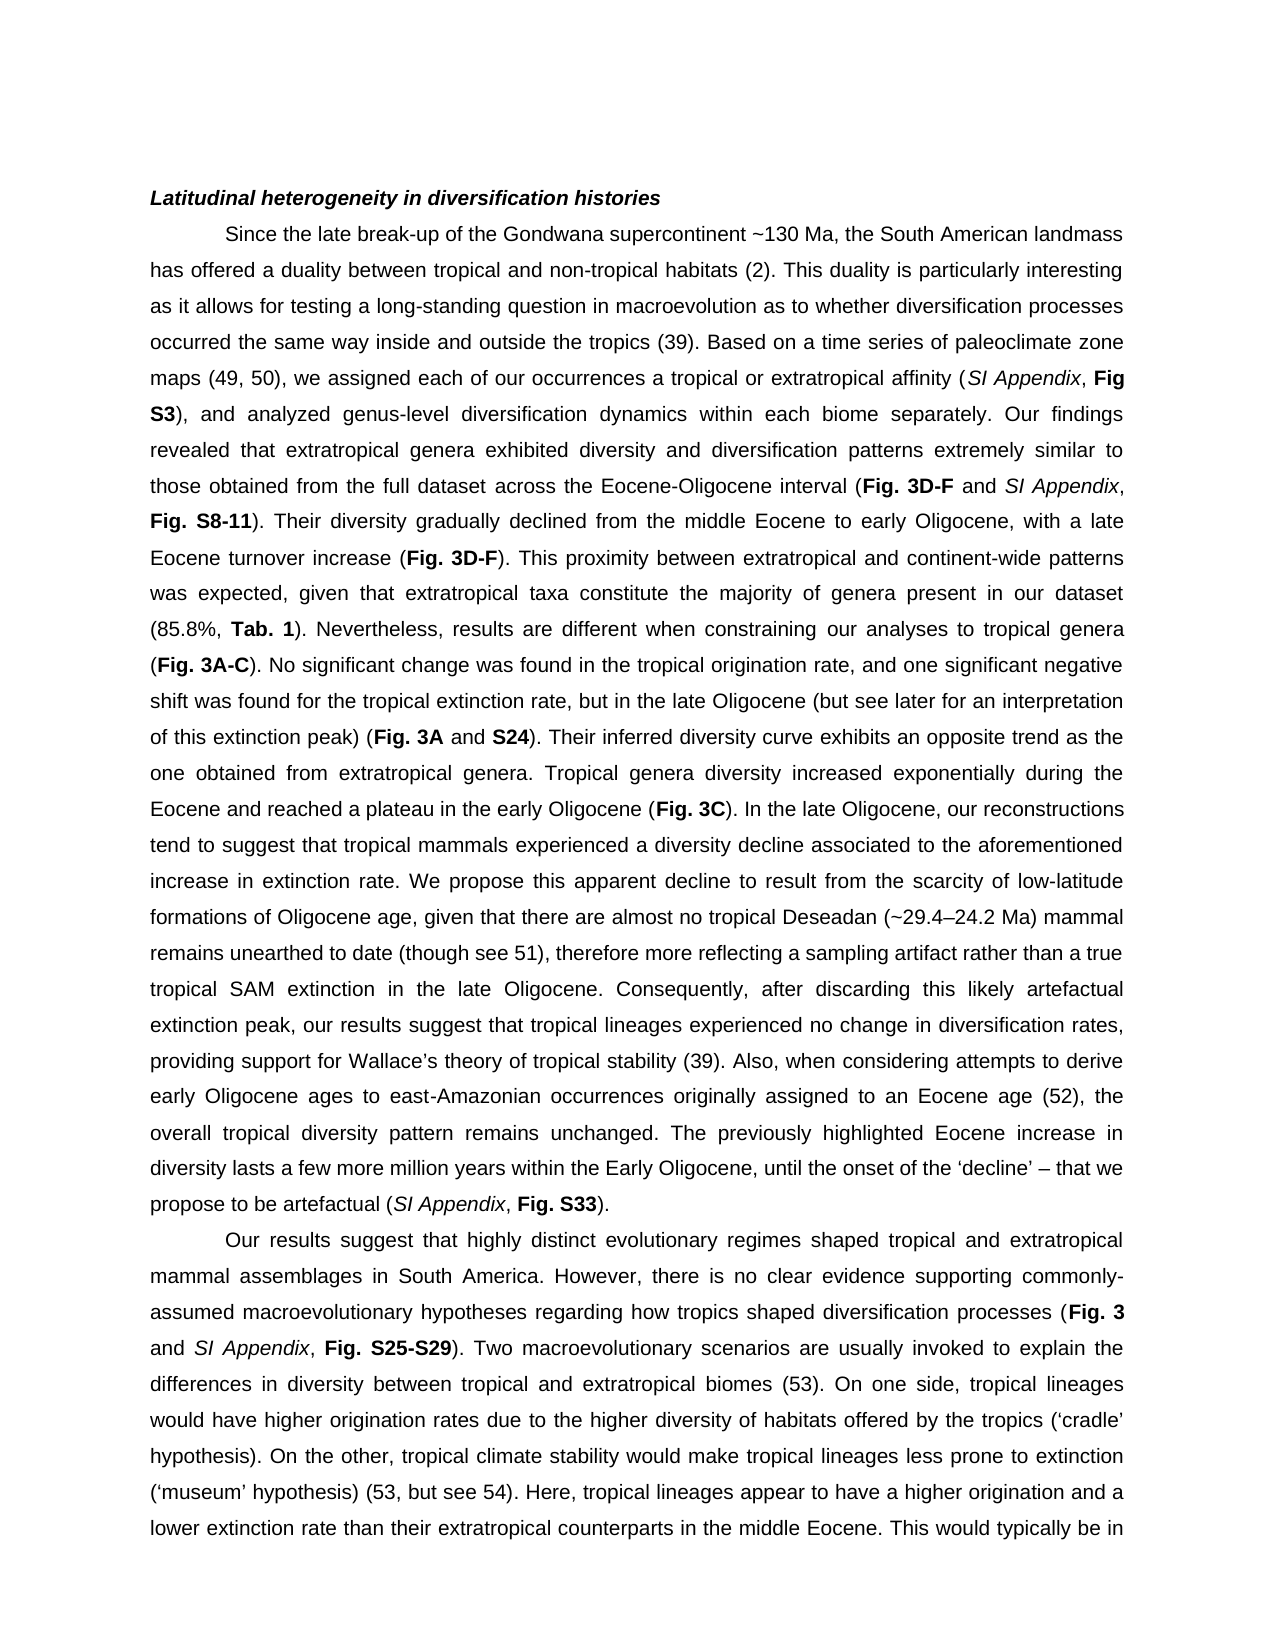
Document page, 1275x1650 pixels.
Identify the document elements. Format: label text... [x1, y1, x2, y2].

text Our results suggest that highly distinct evolutionary regimes shaped tropical and extratropical mammal assemblages in South America. However, there is no clear evidence supporting commonly-assumed macroevolutionary hypotheses regarding how tropics shaped diversification processes (Fig. 3 and SI Appendix, Fig. S25-S29). Two macroevolutionary scenarios are usually invoked to explain the differences in diversity between tropical and extratropical biomes (53). On one side, tropical lineages would have higher origination rates due to the higher diversity of habitats offered by the tropics (‘cradle’ hypothesis). On the other, tropical climate stability would make tropical lineages less prone to extinction (‘museum’ hypothesis) (53, but see 54). Here, tropical lineages appear to have a higher origination and a lower extinction rate than their extratropical counterparts in the middle Eocene. This would typically be in [150, 1228, 1125, 1539]
text Since the late break-up of the Gondwana supercontinent ~130 Ma, the South American landmass has offered a duality between tropical and non-tropical habitats (2). This duality is particularly interesting as it allows for testing a long-standing question in macroevolution as to whether diversification processes occurred the same way inside and outside the tropics (39). Based on a time series of paleoclimate zone maps (49, 50), we assigned each of our occurrences a tropical or extratropical affinity (SI Appendix, Fig S3), and analyzed genus-level diversification dynamics within each biome separately. Our findings revealed that extratropical genera exhibited diversity and diversification patterns extremely similar to those obtained from the full dataset across the Eocene-Oligocene interval (Fig. 3D-F and SI Appendix, Fig. S8-11). Their diversity gradually declined from the middle Eocene to early Oligocene, with a late Eocene turnover increase (Fig. 3D-F). This proximity between extratropical and continent-wide patterns was expected, given that extratropical taxa constitute the majority of genera present in our dataset (85.8%, Tab. 1). Nevertheless, results are different when constraining our analyses to tropical genera (Fig. 3A-C). No significant change was found in the tropical origination rate, and one significant negative shift was found for the tropical extinction rate, but in the late Oligocene (but see later for an interpretation of this extinction peak) (Fig. 3A and S24). Their inferred diversity curve exhibits an opposite trend as the one obtained from extratropical genera. Tropical genera diversity increased exponentially during the Eocene and reached a plateau in the early Oligocene (Fig. 3C). In the late Oligocene, our reconstructions tend to suggest that tropical mammals experienced a diversity decline associated to the aforementioned increase in extinction rate. We propose this apparent decline to result from the scarcity of low-latitude formations of Oligocene age, given that there are almost no tropical Deseadan (~29.4–24.2 Ma) mammal remains unearthed to date (though see 51), therefore more reflecting a sampling artifact rather than a true tropical SAM extinction in the late Oligocene. Consequently, after discarding this likely artefactual extinction peak, our results suggest that tropical lineages experienced no change in diversification rates, providing support for Wallace’s theory of tropical stability (39). Also, when considering attempts to derive early Oligocene ages to east-Amazonian occurrences originally assigned to an Eocene age (52), the overall tropical diversity pattern remains unchanged. The previously highlighted Eocene increase in diversity lasts a few more million years within the Early Oligocene, until the onset of the ‘decline’ – that we propose to be artefactual (SI Appendix, Fig. S33). [150, 222, 1125, 1216]
text Latitudinal heterogeneity in diversification histories [150, 186, 1125, 210]
